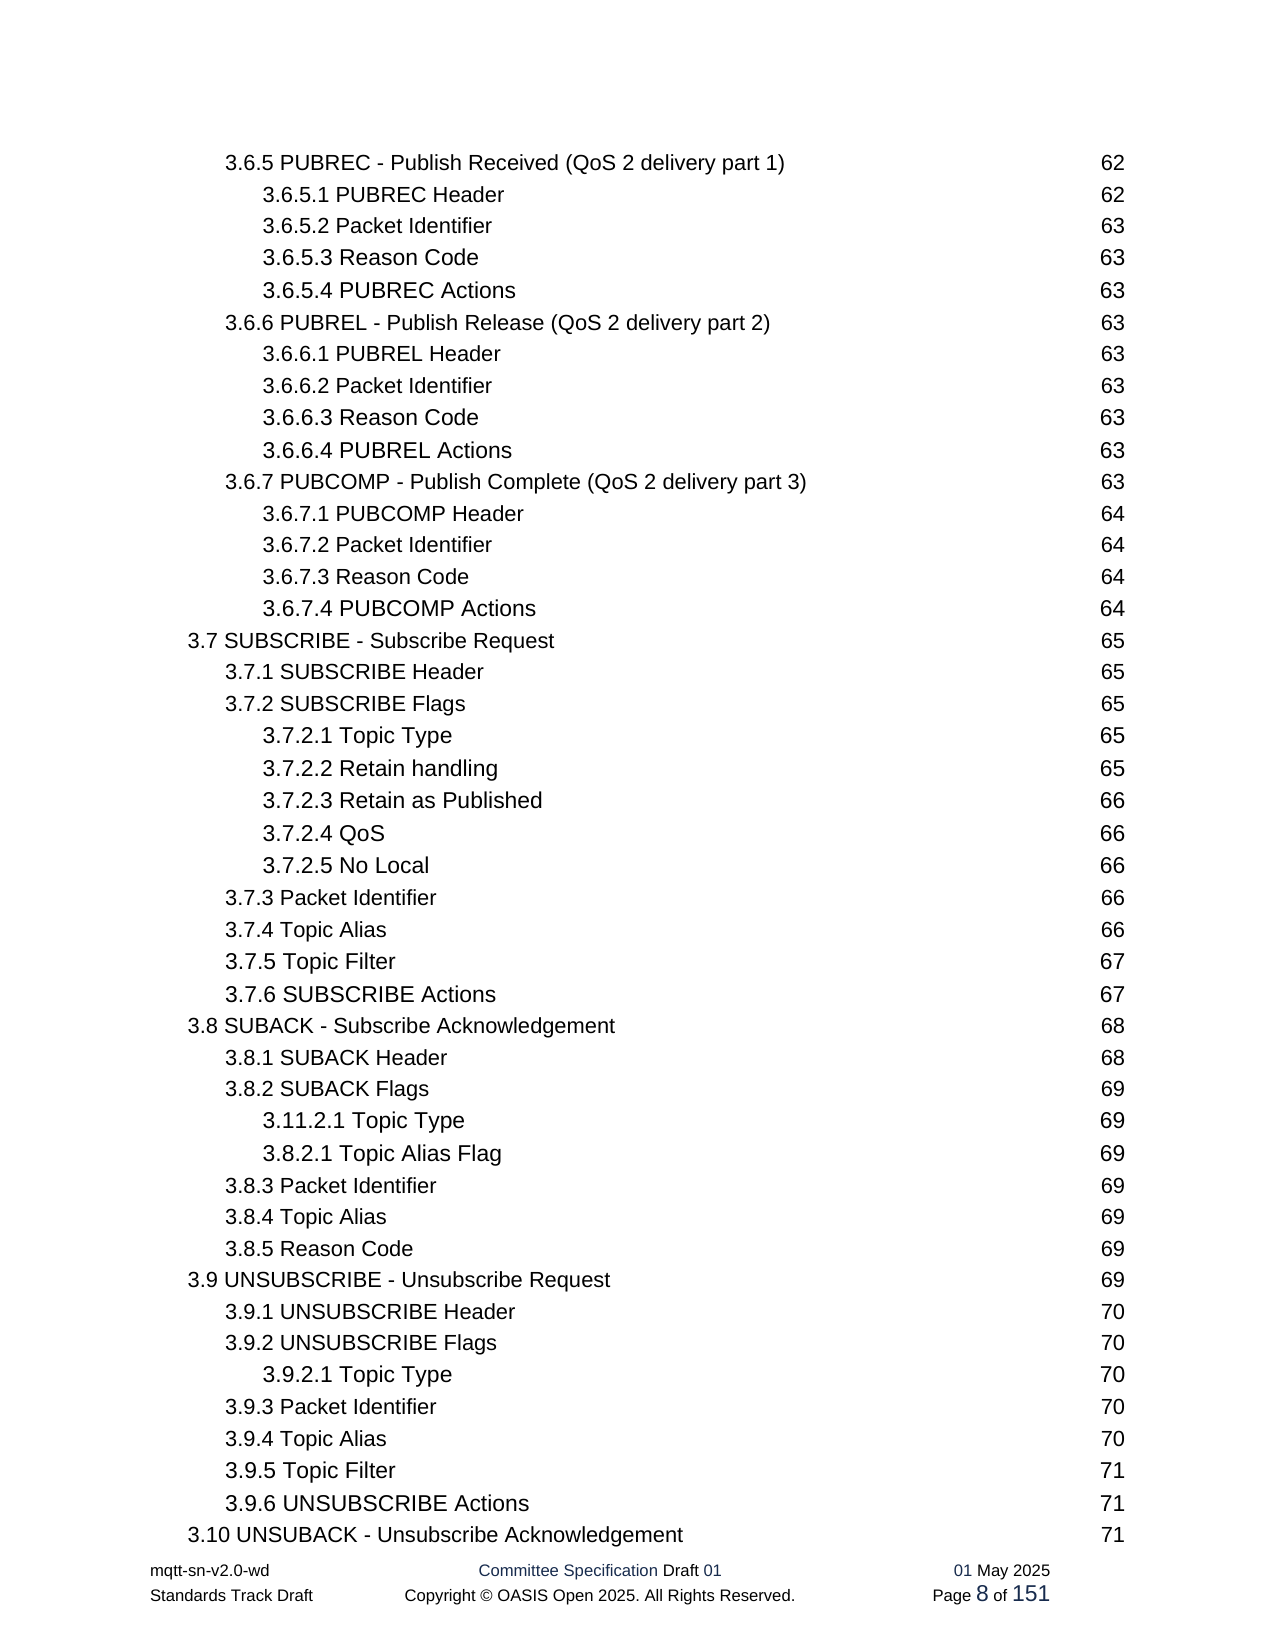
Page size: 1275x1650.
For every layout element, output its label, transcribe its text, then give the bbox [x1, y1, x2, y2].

text 3.6.6 PUBREL - Publish Release (QoS 2 delivery part 2) 63 [225, 309, 1125, 335]
text 3.6.5.1 PUBREC Header 62 [262, 181, 1125, 207]
text 3.9.5 Topic Filter 71 [225, 1457, 1125, 1483]
text 3.6.7.3 Reason Code 64 [262, 563, 1125, 589]
text 3.7.2.1 Topic Type 65 [262, 722, 1125, 748]
text 3.9.3 Packet Identifier 70 [225, 1394, 1125, 1419]
text 3.6.7.4 PUBCOMP Actions 64 [262, 595, 1125, 621]
text 3.6.6.2 Packet Identifier 63 [262, 372, 1125, 398]
text 3.7.2 SUBSCRIBE Flags 65 [225, 691, 1125, 716]
text 3.8.2.1 Topic Alias Flag 69 [262, 1140, 1125, 1166]
text 3.8 SUBACK - Subscribe Acknowledgement 68 [187, 1013, 1125, 1038]
text 3.7.2.4 QoS 66 [262, 820, 1125, 846]
text 3.6.5.2 Packet Identifier 63 [262, 213, 1125, 238]
text 3.8.3 Packet Identifier 69 [225, 1173, 1125, 1198]
text 3.6.6.3 Reason Code 63 [262, 404, 1125, 430]
text 3.7 SUBSCRIBE - Subscribe Request 65 [187, 628, 1125, 653]
text 3.9.6 UNSUBSCRIBE Actions 71 [225, 1489, 1125, 1516]
text 3.6.6.1 PUBREL Header 63 [262, 341, 1125, 366]
text 3.8.1 SUBACK Header 68 [225, 1044, 1125, 1070]
text 3.11.2.1 Topic Type 69 [262, 1107, 1125, 1134]
text 3.8.4 Topic Alias 69 [225, 1204, 1125, 1229]
text 3.9.1 UNSUBSCRIBE Header 70 [225, 1298, 1125, 1324]
text 3.9.2.1 Topic Type 70 [262, 1361, 1125, 1388]
text 3.7.3 Packet Identifier 66 [225, 885, 1125, 910]
text 3.10 UNSUBACK - Unsubscribe Acknowledgement 71 [187, 1522, 1125, 1547]
text 3.6.6.4 PUBREL Actions 63 [262, 437, 1125, 463]
text 3.8.2 SUBACK Flags 69 [225, 1076, 1125, 1101]
text 3.6.7.2 Packet Identifier 64 [262, 532, 1125, 557]
text 3.7.5 Topic Filter 67 [225, 948, 1125, 974]
text 3.7.4 Topic Alias 66 [225, 916, 1125, 942]
text 3.7.6 SUBSCRIBE Actions 67 [225, 981, 1125, 1007]
text 3.6.7 PUBCOMP - Publish Complete (QoS 2 delivery part 3) 63 [225, 469, 1125, 494]
text 3.9 UNSUBSCRIBE - Unsubscribe Request 69 [187, 1267, 1125, 1292]
text 3.7.2.5 No Local 66 [262, 852, 1125, 879]
text 3.6.7.1 PUBCOMP Header 64 [262, 501, 1125, 526]
text 3.6.5 PUBREC - Publish Received (QoS 2 delivery part 1) 62 [225, 150, 1125, 175]
text 3.7.2.2 Retain handling 65 [262, 754, 1125, 781]
text 3.8.5 Reason Code 69 [225, 1236, 1125, 1261]
text 3.9.2 UNSUBSCRIBE Flags 70 [225, 1330, 1125, 1355]
text 3.7.1 SUBSCRIBE Header 65 [225, 659, 1125, 684]
text 3.9.4 Topic Alias 70 [225, 1426, 1125, 1451]
text 3.6.5.3 Reason Code 63 [262, 244, 1125, 271]
text 3.6.5.4 PUBREC Actions 63 [262, 277, 1125, 303]
text 3.7.2.3 Retain as Published 66 [262, 787, 1125, 813]
